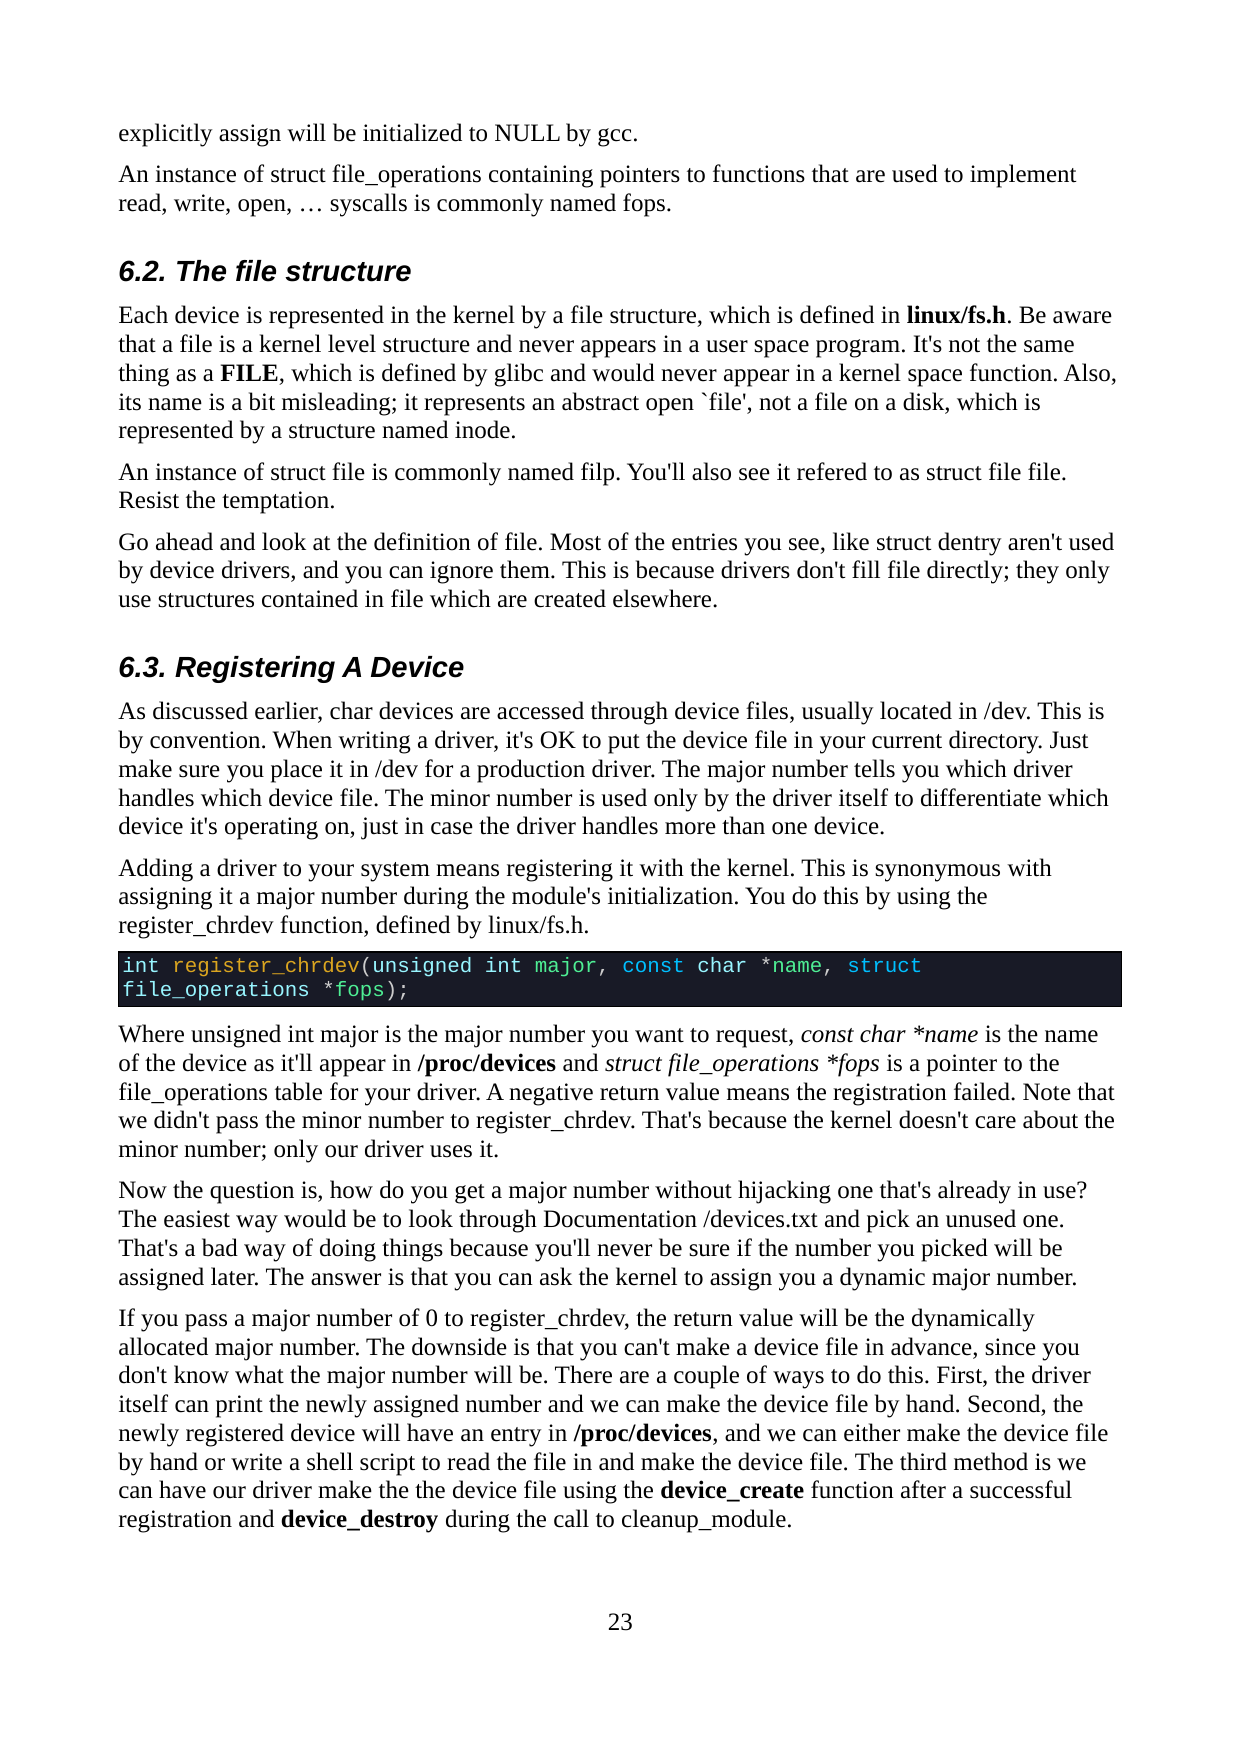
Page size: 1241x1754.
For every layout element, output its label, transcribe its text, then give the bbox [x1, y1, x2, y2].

text Now the question is, how do you get a major number without hijacking one that's already in use? The easiest way would be to look through Documentation /devices.txt and pick an unused one. That's a bad way of doing things because you'll never be sure if the number you picked will be assigned later. The answer is that you can ask the kernel to assign you a dynamic major number. [118, 1175, 1122, 1290]
subtitle The file structure [118, 254, 1122, 288]
text An instance of struct file_operations containing pointers to functions that are used to implement read, write, open, … syscalls is commonly named fops. [118, 159, 1122, 217]
text If you pass a major number of 0 to register_chrdev, the return value will be the dynamically allocated major number. The downside is that you can't make a device file in advance, since you don't know what the major number will be. There are a couple of ways to do this. First, the driver itself can print the newly assigned number and we can make the device file by hand. Second, the newly registered device will have an entry in /proc/devices, and we can either make the device file by hand or write a shell script to read the file in and make the device file. The third method is we can have our driver make the the device file using the device_create function after a successful registration and device_destroy during the call to cleanup_module. [118, 1303, 1122, 1533]
text As discussed earlier, char devices are accessed through device files, usually located in /dev. This is by convention. When writing a driver, it's OK to put the device file in your current directory. Just make sure you place it in /dev for a production driver. The major number tells you which driver handles which device file. The minor number is used only by the driver itself to differentiate which device it's operating on, just in case the driver handles more than one device. [118, 696, 1122, 840]
text Adding a driver to your system means registering it with the kernel. This is synonymous with assigning it a major number during the module's initialization. You do this by using the register_chrdev function, defined by linux/fs.h. [118, 853, 1122, 939]
text An instance of struct file is commonly named filp. You'll also see it refered to as struct file file. Resist the temptation. [118, 457, 1122, 514]
text int register_chrdev(unsigned int major, const char *name, struct file_operations *fops); [119, 953, 1121, 1006]
text Where unsigned int major is the major number you want to request, const char *name is the name of the device as it'll appear in /proc/devices and struct file_operations *fops is a pointer to the file_operations table for your driver. A negative return value means the registration failed. Note that we didn't pass the minor number to register_chrdev. That's because the kernel doesn't care about the minor number; only our driver uses it. [118, 1019, 1122, 1163]
text Each device is represented in the kernel by a file structure, which is defined in linux/fs.h. Be aware that a file is a kernel level structure and never appears in a user space program. It's not the same thing as a FILE, which is defined by glibc and would never appear in a kernel space function. Also, its name is a bit misleading; it represents an abstract open `file', not a file on a disk, which is represented by a structure named inode. [118, 300, 1122, 444]
subtitle Registering A Device [118, 650, 1122, 684]
text Go ahead and look at the definition of file. Most of the entries you see, like struct dentry aren't used by device drivers, and you can ignore them. This is because drivers don't fill file directly; they only use structures contained in file which are created elsewhere. [118, 527, 1122, 613]
text explicitly assign will be initialized to NULL by gcc. [118, 118, 1122, 147]
